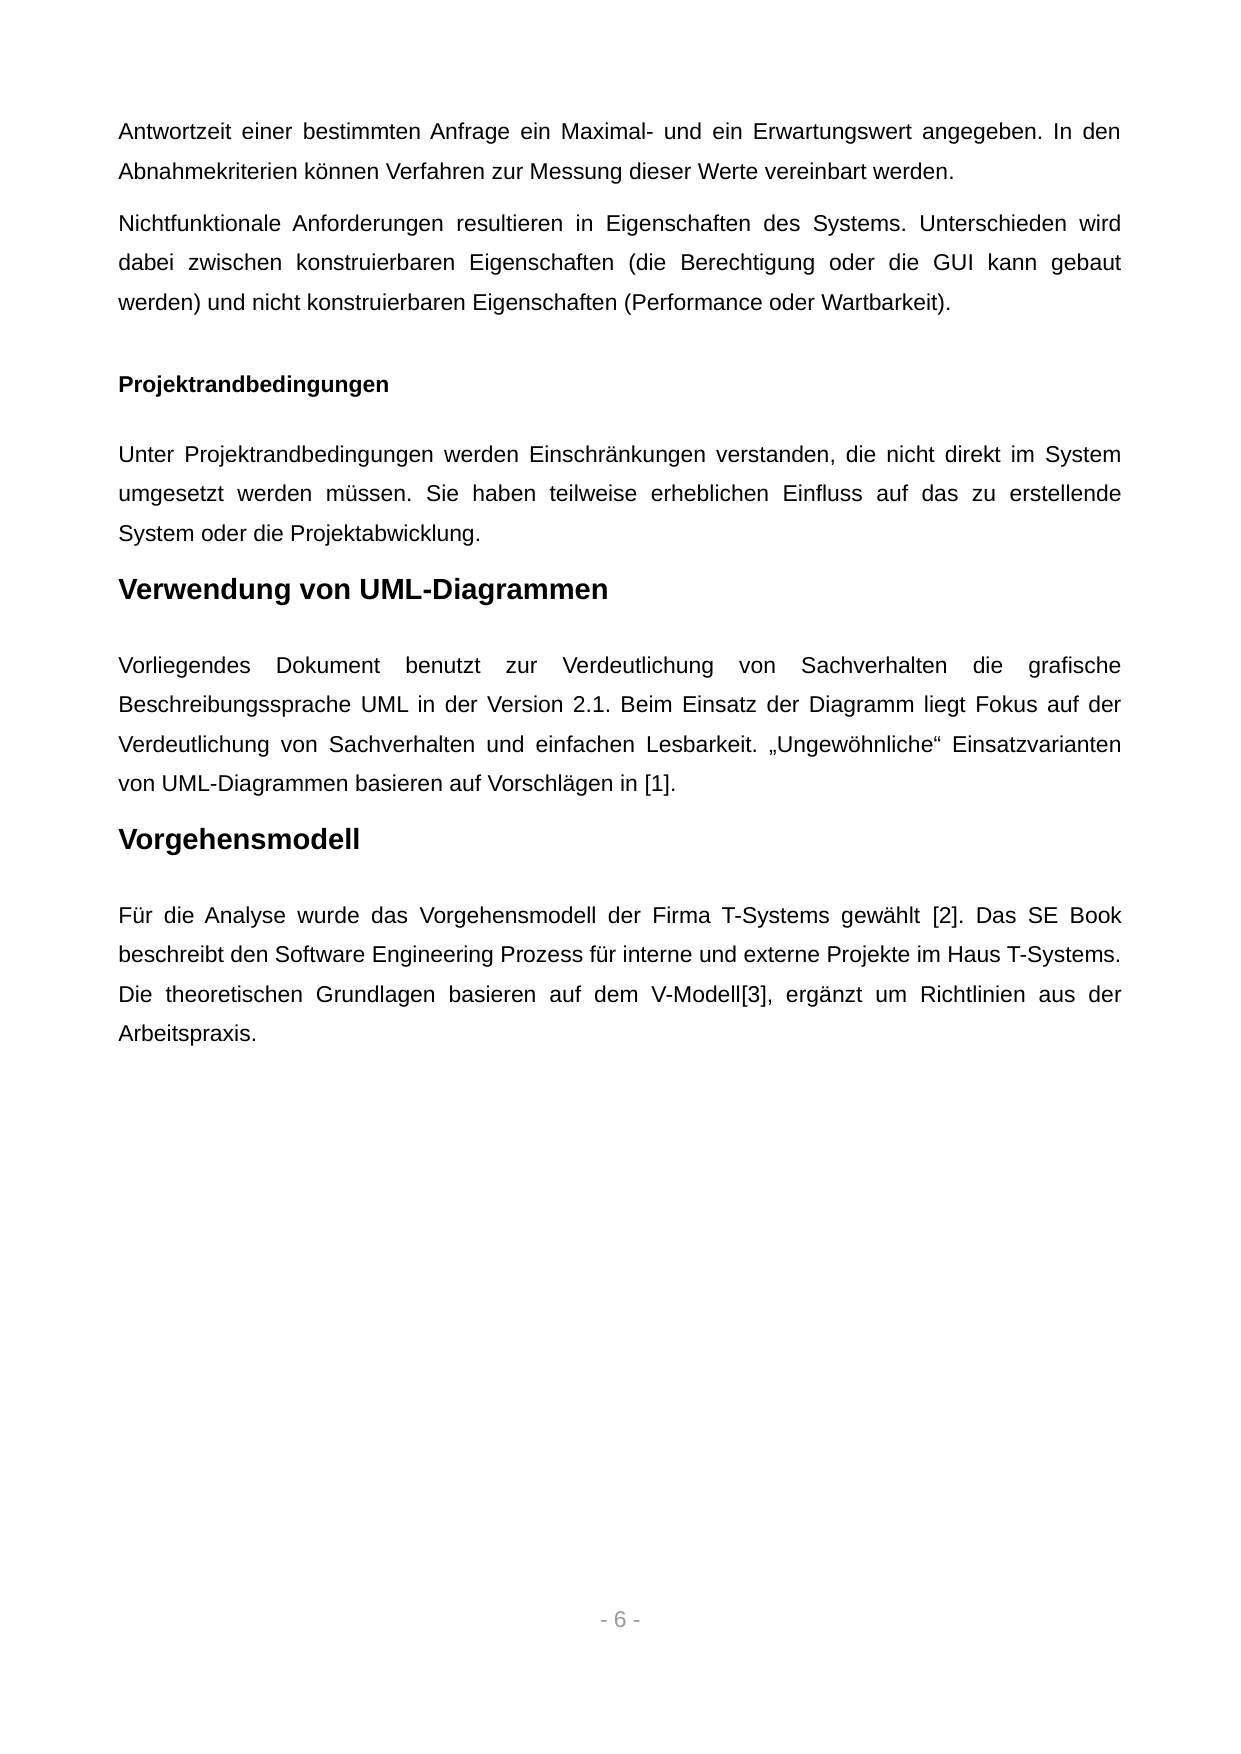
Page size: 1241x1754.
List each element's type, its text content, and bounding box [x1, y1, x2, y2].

text Für die Analyse wurde das Vorgehensmodell der Firma T-Systems gewählt [2]. Das SE Book beschreibt den Software Engineering Prozess für interne und externe Projekte im Haus T-Systems. Die theoretischen Grundlagen basieren auf dem V-Modell[3], ergänzt um Richtlinien aus der Arbeitspraxis. [118, 902, 1122, 1047]
text Vorliegendes Dokument benutzt zur Verdeutlichung von Sachverhalten die grafische Beschreibungssprache UML in der Version 2.1. Beim Einsatz der Diagramm liegt Fokus auf der Verdeutlichung von Sachverhalten und einfachen Lesbarkeit. „Ungewöhnliche“ Einsatzvarianten von UML-Diagrammen basieren auf Vorschlägen in [1]. [118, 652, 1122, 796]
subtitle Verwendung von UML-Diagrammen [118, 572, 1122, 605]
subtitle Vorgehensmodell [118, 822, 1122, 856]
text Antwortzeit einer bestimmten Anfrage ein Maximal- und ein Erwartungswert angegeben. In den Abnahmekriterien können Verfahren zur Messung dieser Werte vereinbart werden. [118, 118, 1122, 184]
text Unter Projektrandbedingungen werden Einschränkungen verstanden, die nicht direkt im System umgesetzt werden müssen. Sie haben teilweise erheblichen Einfluss auf das zu erstellende System oder die Projektabwicklung. [118, 441, 1122, 546]
subtitle Projektrandbedingungen [118, 371, 1122, 398]
text Nichtfunktionale Anforderungen resultieren in Eigenschaften des Systems. Unterschieden wird dabei zwischen konstruierbaren Eigenschaften (die Berechtigung oder die GUI kann gebaut werden) und nicht konstruierbaren Eigenschaften (Performance oder Wartbarkeit). [118, 209, 1122, 315]
